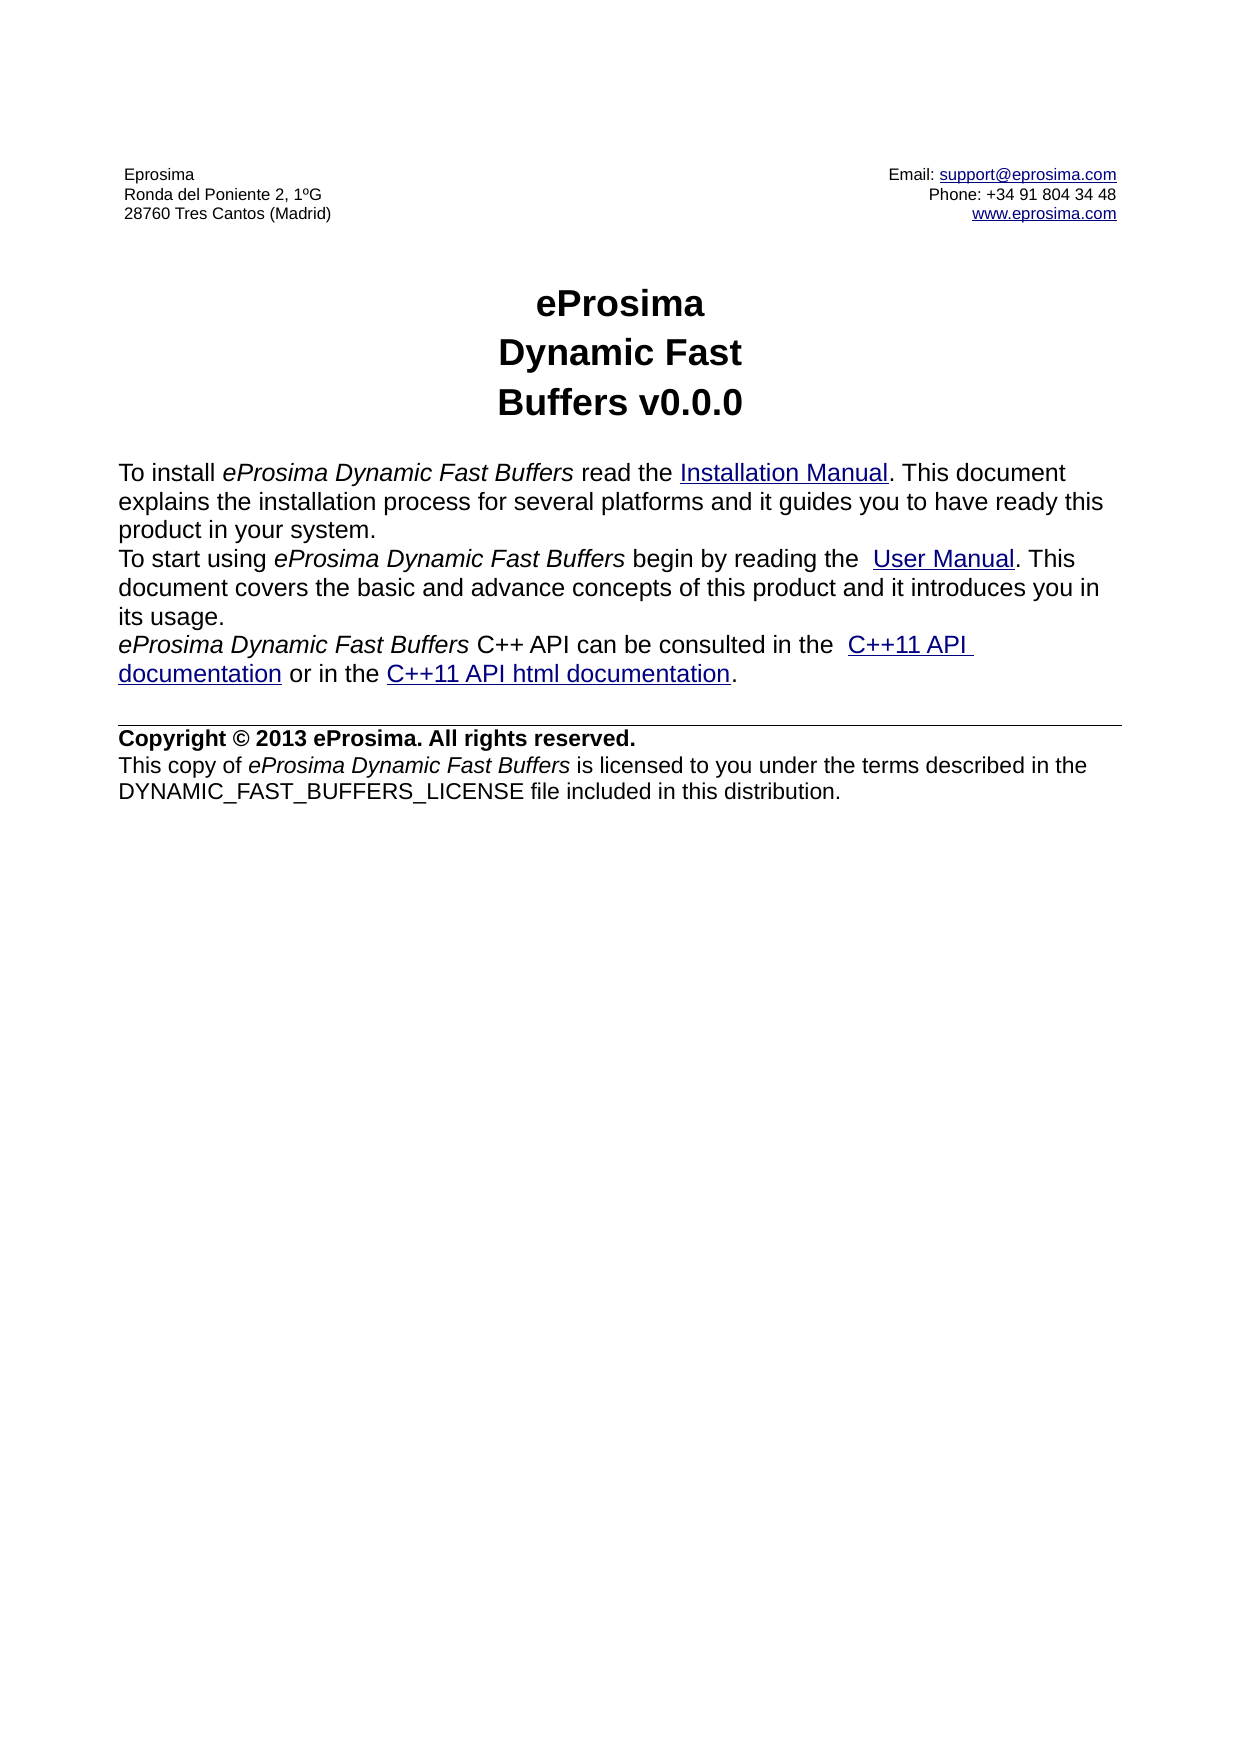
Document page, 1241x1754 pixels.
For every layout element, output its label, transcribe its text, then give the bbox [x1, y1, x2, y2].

table_header eProsima Dynamic Fast Buffers v0.0.0 [453, 159, 787, 429]
text This copy of eProsima Dynamic Fast Buffers is licensed to you under the terms described in the DYNAMIC_FAST_BUFFERS_LICENSE file included in this distribution. [118, 752, 1122, 804]
table_header Eprosima Ronda del Poniente 2, 1ºG 28760 Tres Cantos (Madrid) [118, 159, 453, 429]
text Copyright © 2013 eProsima. All rights reserved. [118, 726, 1122, 752]
text To install eProsima Dynamic Fast Buffers read the Installation Manual. This document explains the installation process for several platforms and it guides you to have ready this product in your system. [118, 458, 1122, 544]
text To start using eProsima Dynamic Fast Buffers begin by reading the User Manual. This document covers the basic and advance concepts of this product and it introduces you in its usage. [118, 544, 1122, 630]
table_header Email: support@eprosima.com Phone: +34 91 804 34 48 www.eprosima.com [788, 159, 1122, 429]
text eProsima Dynamic Fast Buffers C++ API can be consulted in the C++11 API documentation or in the C++11 API html documentation. [118, 630, 1122, 688]
